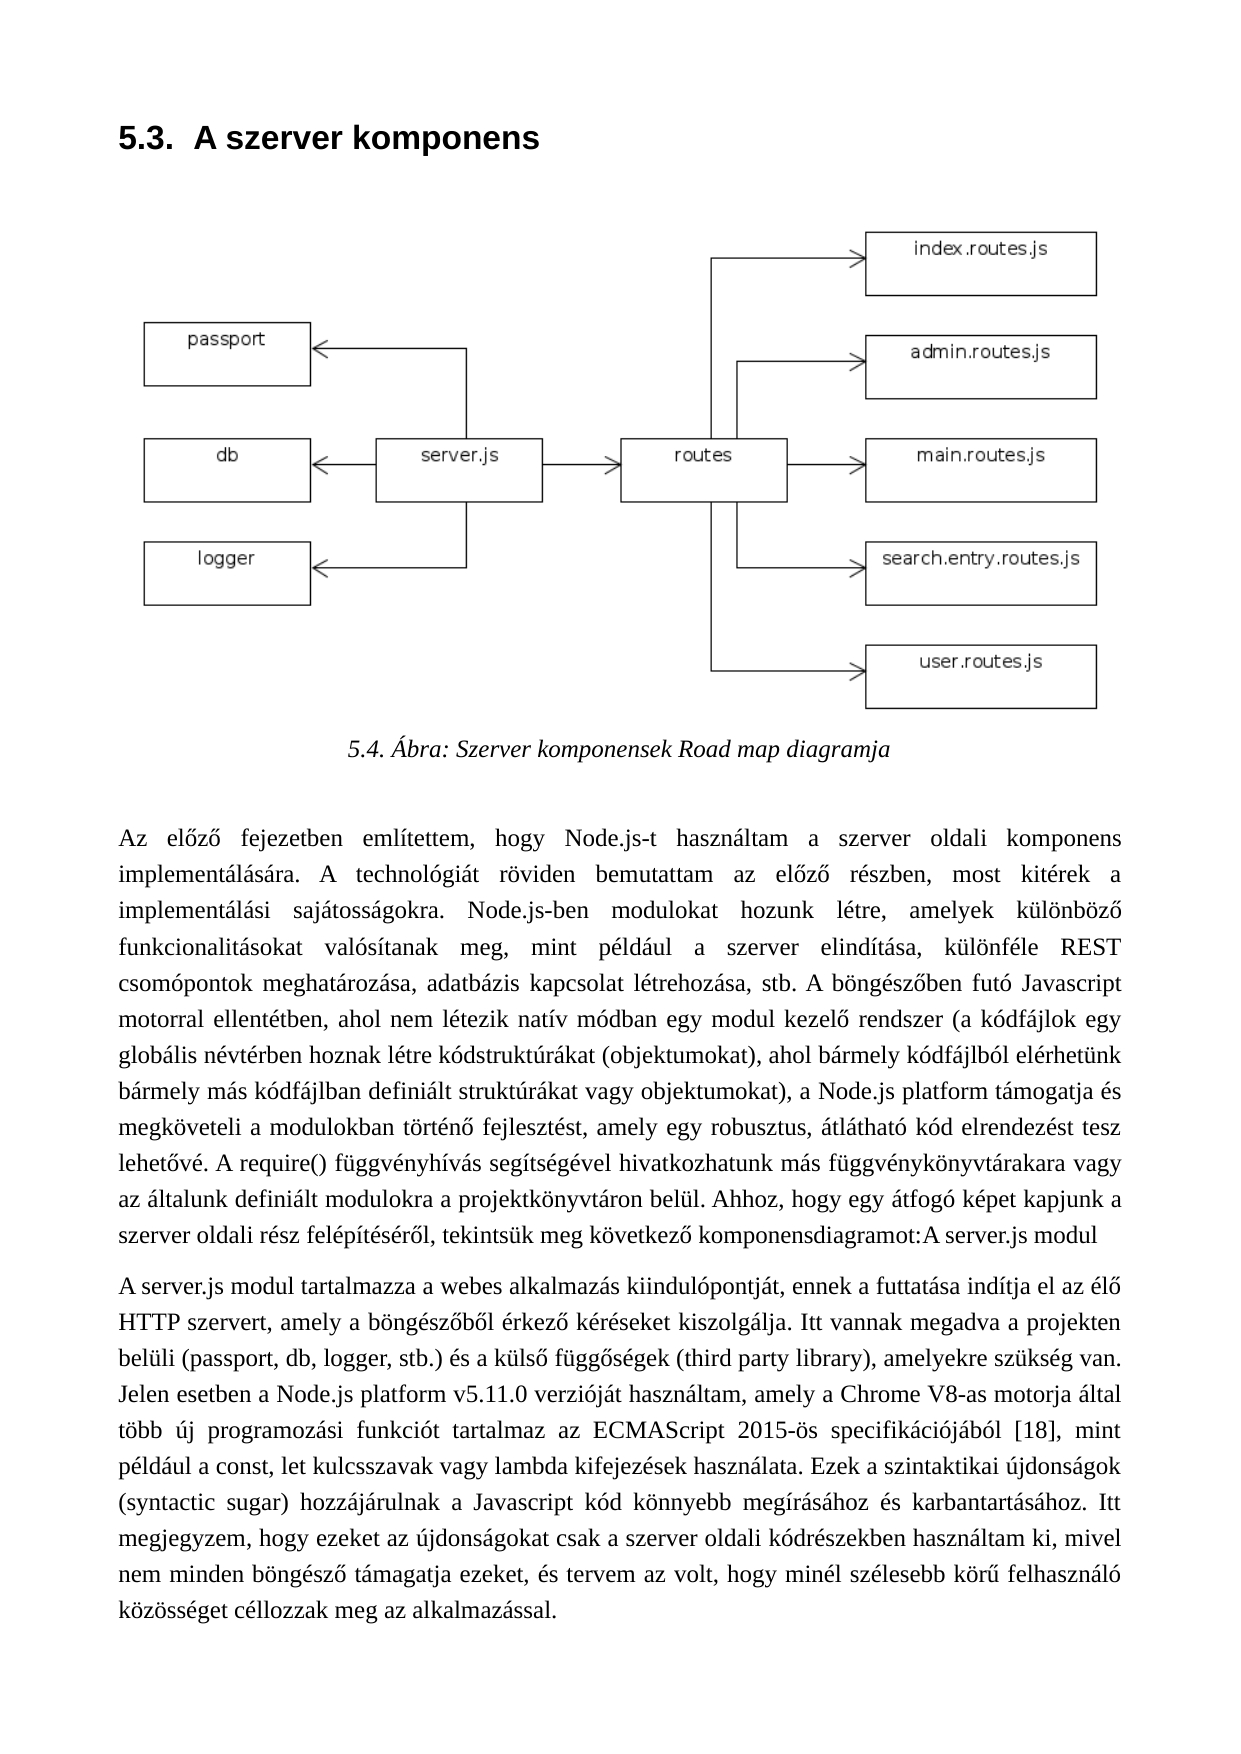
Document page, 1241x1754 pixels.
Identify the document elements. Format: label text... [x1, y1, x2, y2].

text Az előző fejezetben említettem, hogy Node.js-t használtam a szerver oldali komponens implementálására. A technológiát röviden bemutattam az előző részben, most kitérek a implementálási sajátosságokra. Node.js-ben modulokat hozunk létre, amelyek különböző funkcionalitásokat valósítanak meg, mint például a szerver elindítása, különféle REST csomópontok meghatározása, adatbázis kapcsolat létrehozása, stb. A böngészőben futó Javascript motorral ellentétben, ahol nem létezik natív módban egy modul kezelő rendszer (a kódfájlok egy globális névtérben hoznak létre kódstruktúrákat (objektumokat), ahol bármely kódfájlból elérhetünk bármely más kódfájlban definiált struktúrákat vagy objektumokat), a Node.js platform támogatja és megköveteli a modulokban történő fejlesztést, amely egy robusztus, átlátható kód elrendezést tesz lehetővé. A require() függvényhívás segítségével hivatkozhatunk más függvénykönyvtárakara vagy az általunk definiált modulokra a projektkönyvtáron belül. Ahhoz, hogy egy átfogó képet kapjunk a szerver oldali rész felépítéséről, tekintsük meg következő komponensdiagramot:A server.js modul [118, 818, 1122, 1251]
text A server.js modul tartalmazza a webes alkalmazás kiindulópontját, ennek a futtatása indítja el az élő HTTP szervert, amely a böngészőből érkező kéréseket kiszolgálja. Itt vannak megadva a projekten belüli (passport, db, logger, stb.) és a külső függőségek (third party library), amelyekre szükség van. Jelen esetben a Node.js platform v5.11.0 verzióját használtam, amely a Chrome V8-as motorja által több új programozási funkciót tartalmaz az ECMAScript 2015-ös specifikációjából [18], mint például a const, let kulcsszavak vagy lambda kifejezések használata. Ezek a szintaktikai újdonságok (syntactic sugar) hozzájárulnak a Javascript kód könnyebb megírásához és karbantartásához. Itt megjegyzem, hogy ezeket az újdonságokat csak a szerver oldali kódrészekben használtam ki, mivel nem minden böngésző támagatja ezeket, és tervem az volt, hogy minél szélesebb körű felhasználó közösséget céllozzak meg az alkalmazással. [118, 1266, 1122, 1626]
text 5.4. Ábra: Szerver komponensek Road map diagramja [118, 735, 1122, 763]
subtitle A szerver komponens [118, 118, 1122, 157]
picture [118, 206, 1123, 735]
